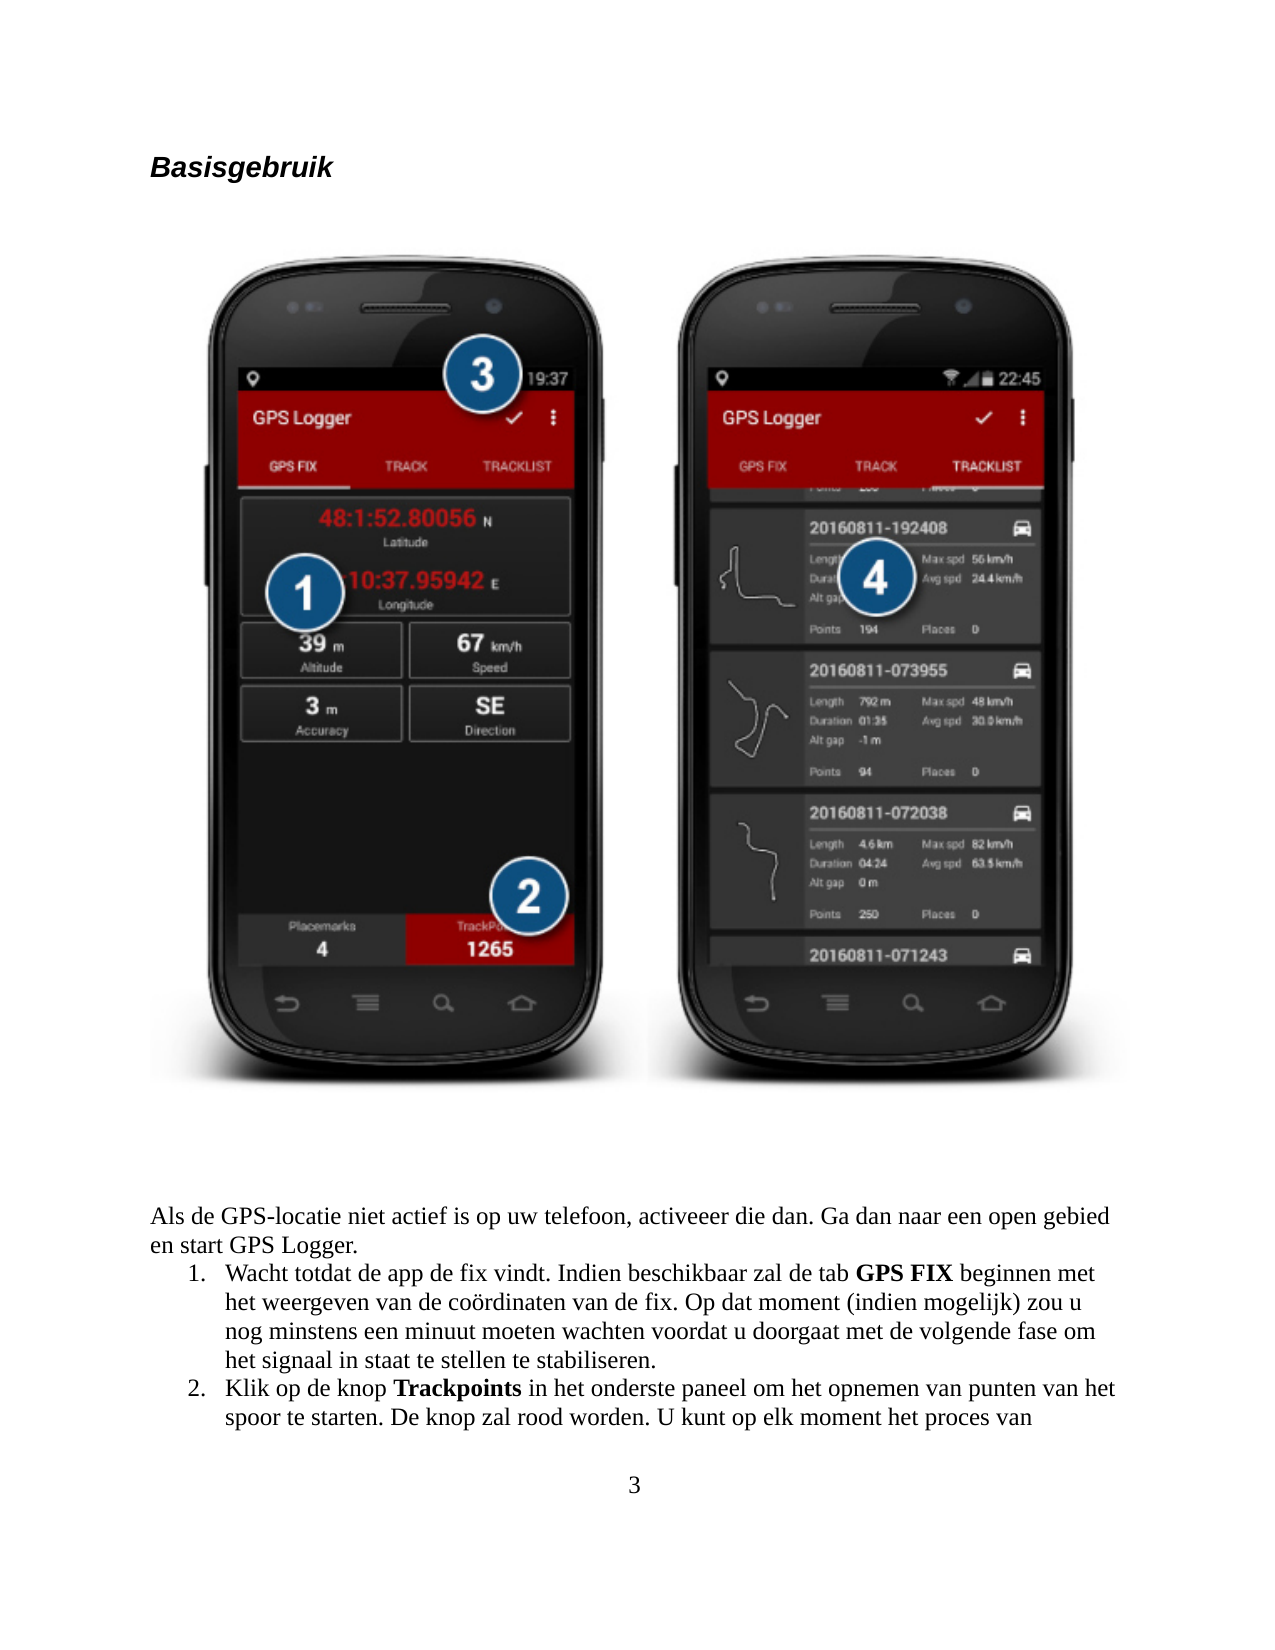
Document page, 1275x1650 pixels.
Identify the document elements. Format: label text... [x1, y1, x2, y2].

list Klik op de knop Trackpoints in het onderste paneel om het opnemen van punten van het spoor te starten. De knop zal rood worden. U kunt op elk moment het proces van [187, 1373, 1125, 1431]
subtitle Basisgebruik [150, 150, 1125, 183]
picture [150, 196, 1130, 1148]
text Als de GPS-locatie niet actief is op uw telefoon, activeeer die dan. Ga dan naar een open gebied en start GPS Logger. [150, 1201, 1125, 1258]
list Wacht totdat de app de fix vindt. Indien beschikbaar zal de tab GPS FIX beginnen met het weergeven van de coördinaten van de fix. Op dat moment (indien mogelijk) zou u nog minstens een minuut moeten wachten voordat u doorgaat met de volgende fase om het signaal in staat te stellen te stabiliseren. [187, 1258, 1125, 1373]
